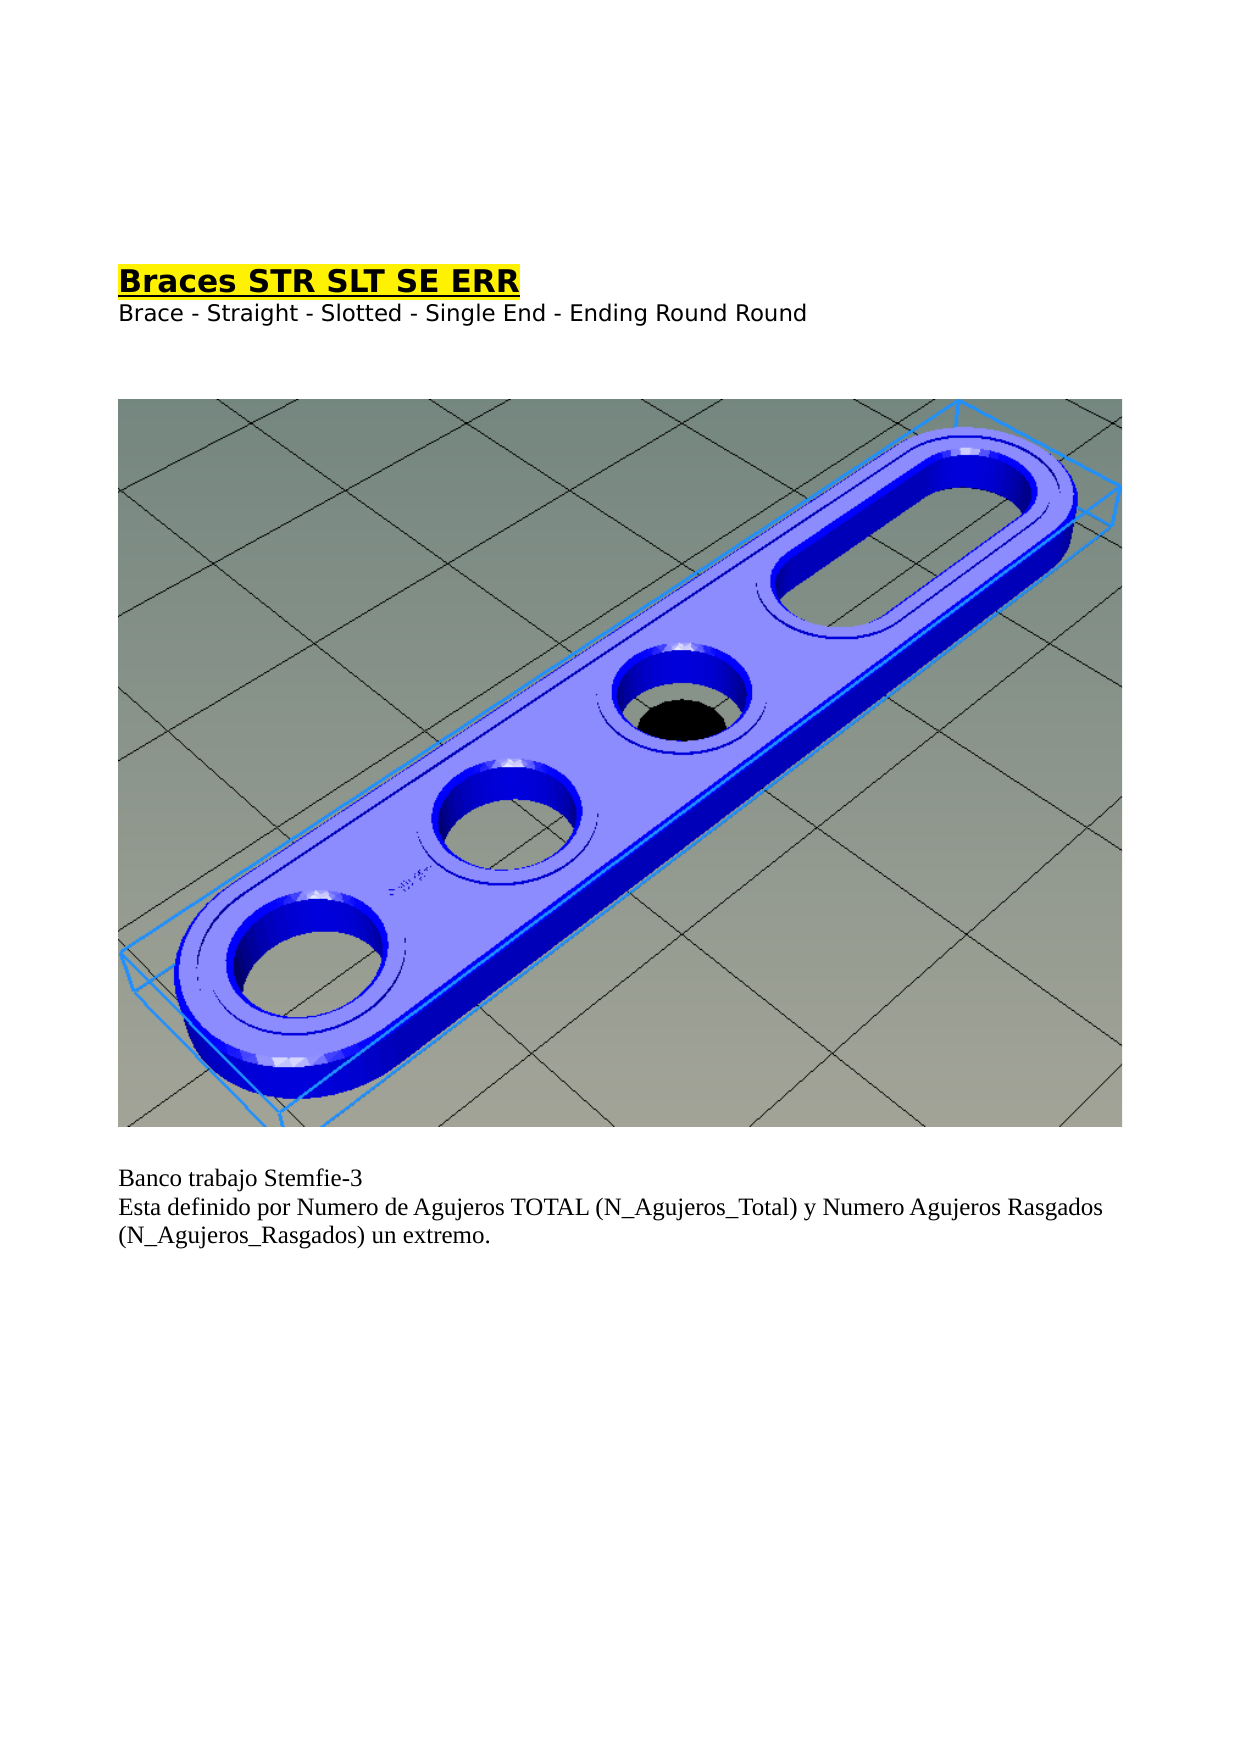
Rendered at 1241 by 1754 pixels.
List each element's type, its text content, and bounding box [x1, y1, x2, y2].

text Banco trabajo Stemfie-3 [118, 1163, 1122, 1192]
text Braces STR SLT SE ERR [118, 263, 1122, 300]
text Esta definido por Numero de Agujeros TOTAL (N_Agujeros_Total) y Numero Agujeros Rasgados (N_Agujeros_Rasgados) un extremo. [118, 1192, 1122, 1249]
picture [118, 399, 1123, 1127]
text Brace - Straight - Slotted - Single End - Ending Round Round [118, 300, 1122, 327]
